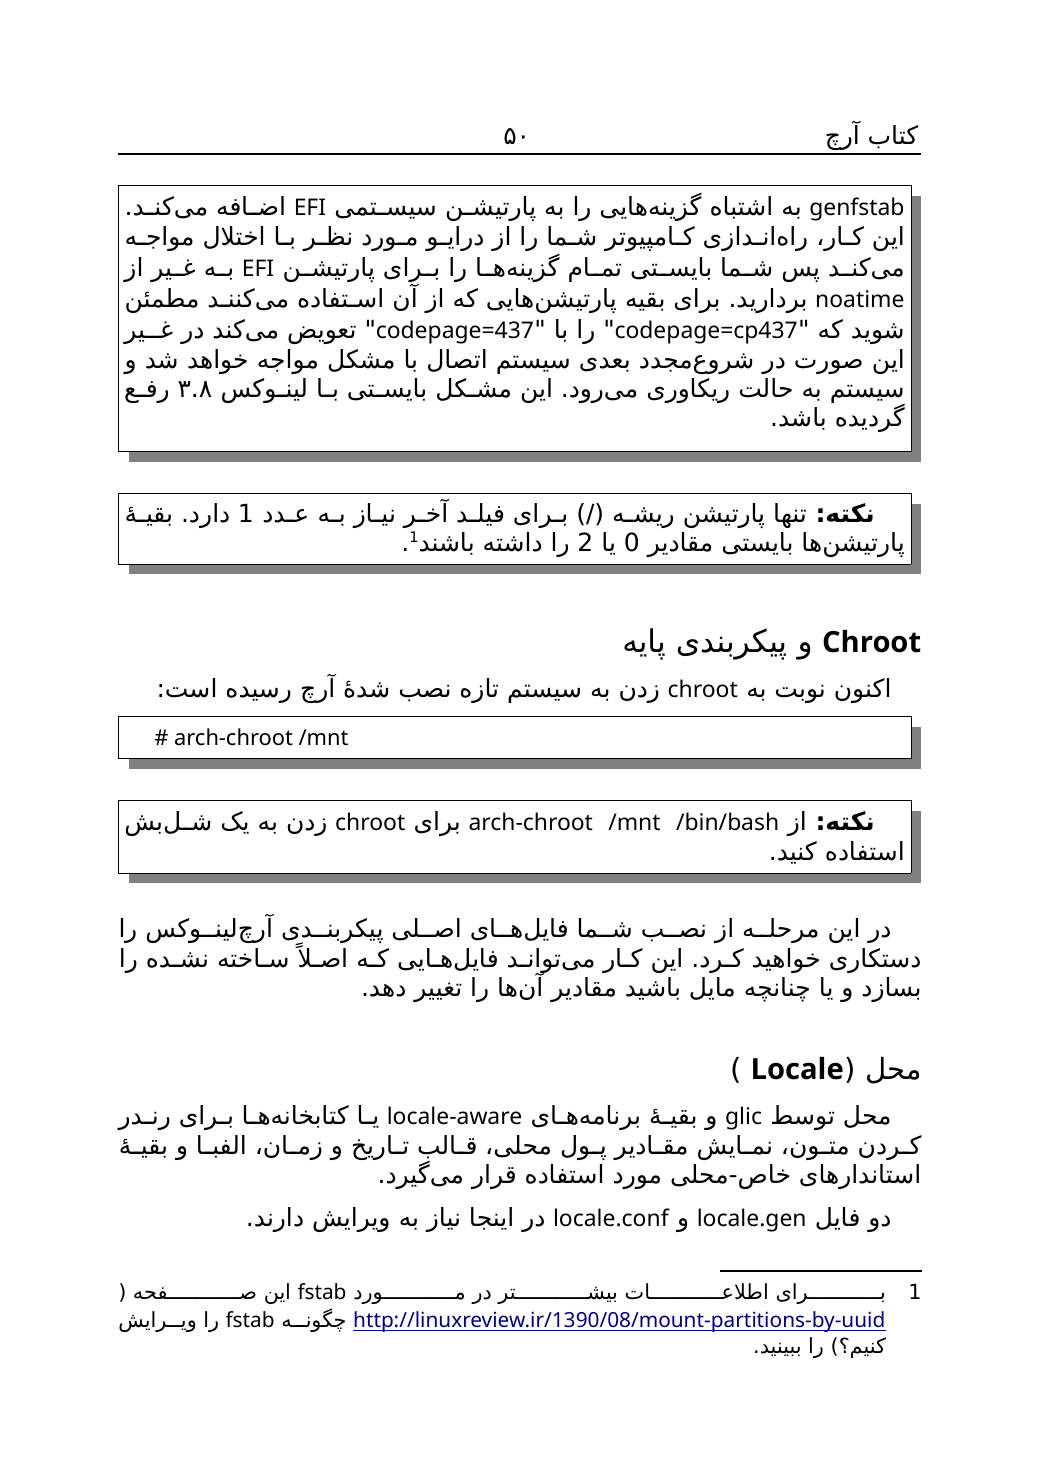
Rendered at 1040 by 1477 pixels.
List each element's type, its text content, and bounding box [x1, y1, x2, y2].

table_header نکته: از arch-chroot /mnt /bin/bash برای chroot زدن به یک شل‌بش استفاده کنید. [119, 801, 911, 873]
table_header # arch-chroot /mnt [119, 717, 911, 758]
subtitle محل (Locale ) [118, 1048, 921, 1088]
table_header اخطار: فایل fstab بعد از ساخته شدن بایستی حتماً بررسی شود. به همین دلیل ما بعد از دستور ساخت، دستور nano را برای مشاهدهٔ فایل صادر کردیم. اگر شما پیش‌تر یک پارتیشن سیستمی EFI ساخته‌اید در نتیجه genfstab به اشتباه گزینه‌هایی را به پارتیشن سیستمی EFI اضافه می‌کند. این کار، راه‌اندازی کامپیوتر شما را از درایو مورد نظر با اختلال مواجه می‌کند پس شما بایستی تمام گزینه‌ها را برای پارتیشن EFI به غیر از noatime بردارید. برای بقیه پارتیشن‌هایی که از آن استفاده می‌کنند مطمئن شوید که "codepage=cp437" را با "codepage=437" تعویض می‌کند در غیر این صورت در شروع‌مجدد بعدی سیستم اتصال با مشکل مواجه خواهد شد و سیستم به حالت ریکاوری می‌رود. این مشکل بایستی با لینوکس ۳.۸ رفع گردیده باشد. [119, 186, 911, 451]
text محل توسط glic و بقیهٔ برنامه‌های locale-aware یا کتابخانه‌ها برای رندر کردن متون، نمایش مقادیر پول محلی، قالب تاریخ و زمان، الفبا و بقیهٔ استاندارهای خاص-محلی مورد استفاده قرار می‌گیرد. [118, 1100, 921, 1190]
subtitle Chroot و پیکربندی پایه [118, 621, 921, 661]
text دو فایل locale.gen و locale.conf در اینجا نیاز به ویرایش دارند. [118, 1202, 921, 1233]
table_header نکته: تنها پارتیشن ریشه (/) برای فیلد آخر نیاز به عدد 1 دارد. بقیهٔ پارتیشن‌ها بایستی مقادیر 0 یا 2 را داشته باشند. [119, 494, 911, 564]
text اکنون نوبت به chroot زدن به سیستم تازه نصب شدهٔ آرچ رسیده است: [118, 672, 921, 704]
text در این مرحله از نصب شما فایل‌های اصلی پیکربندی آرچ‌لینوکس را دستکاری خواهید کرد. این کار می‌تواند فایل‌هایی که اصلاً ساخته نشده را بسازد و یا چنانچه مایل باشید مقادیر آن‌ها را تغییر دهد. [118, 914, 921, 1002]
